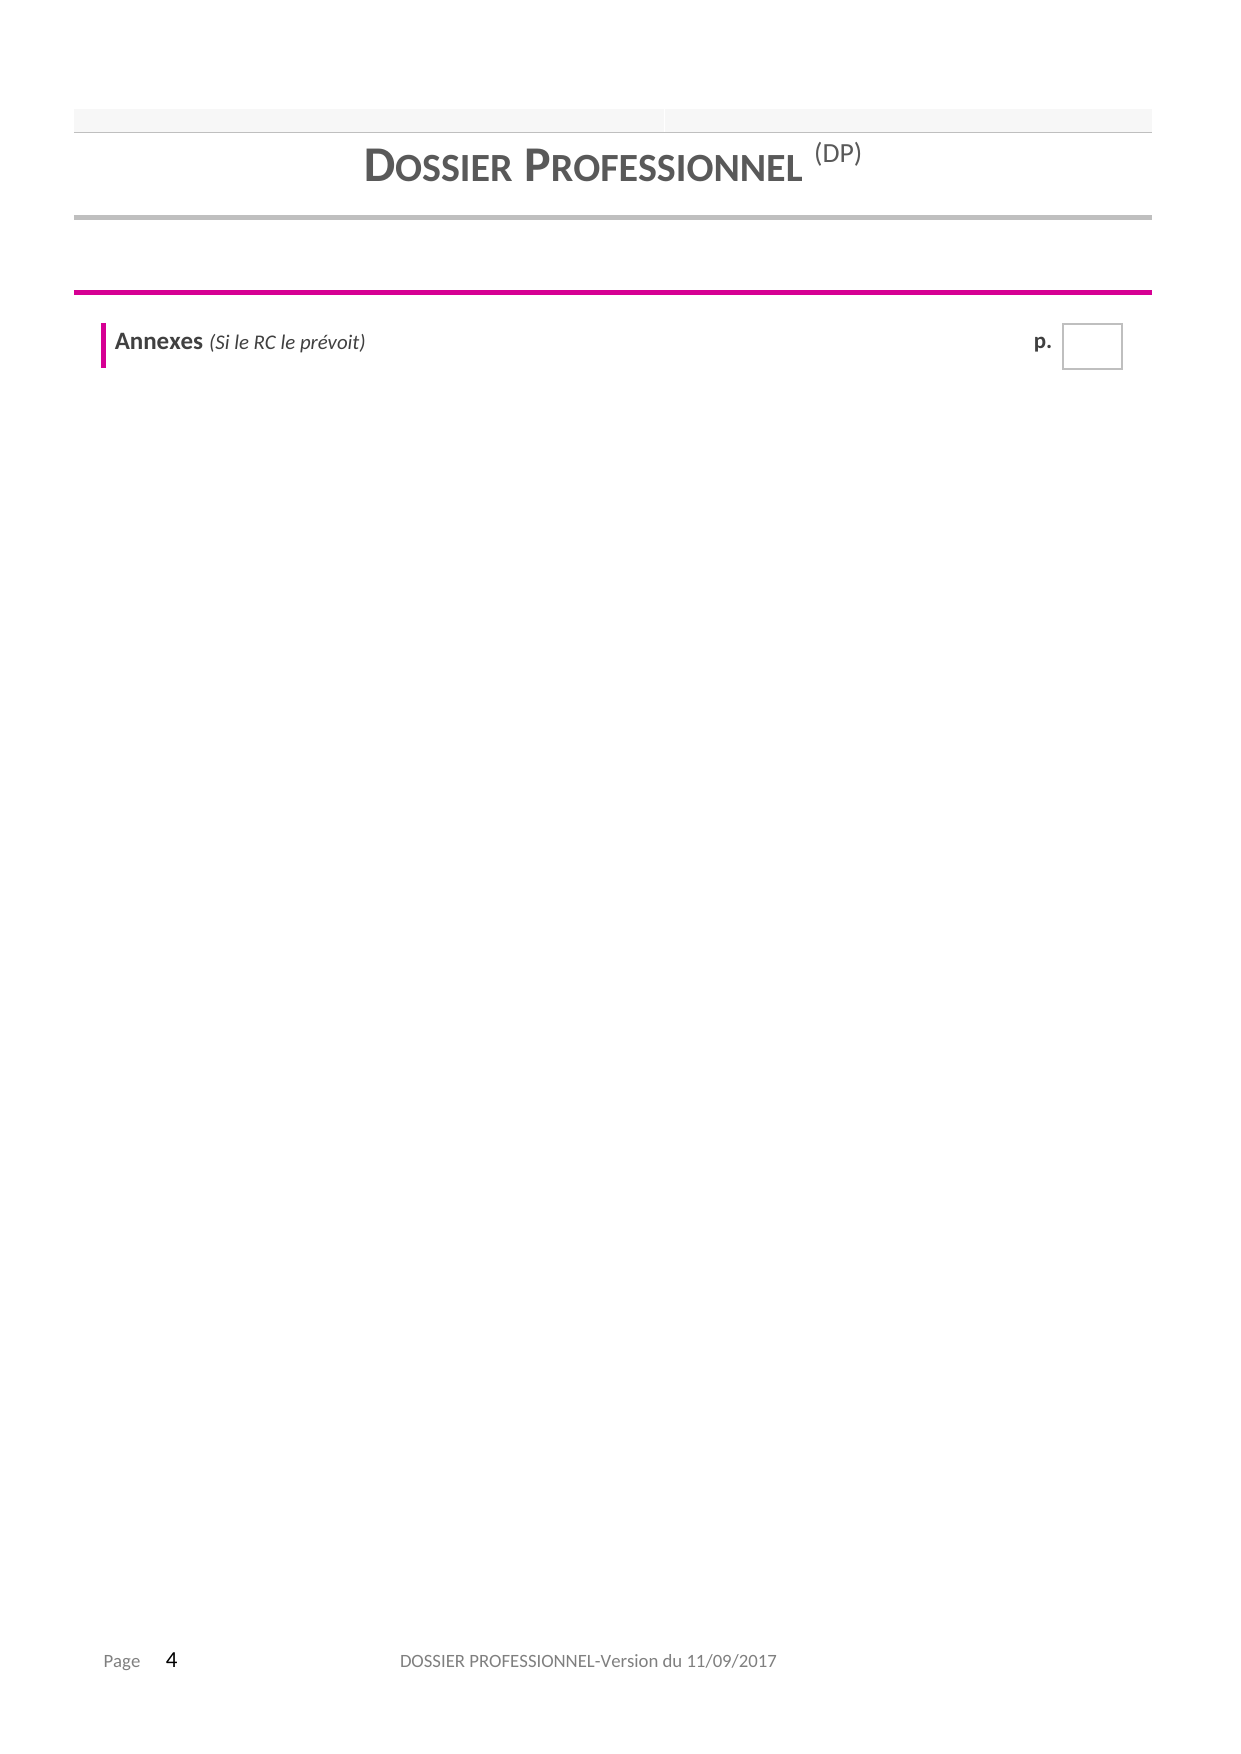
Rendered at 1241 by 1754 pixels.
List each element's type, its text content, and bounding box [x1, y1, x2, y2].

table_cell p. [1019, 323, 1062, 368]
table_cell [1064, 325, 1121, 368]
table_cell Annexes (Si le RC le prévoit) [106, 323, 1019, 368]
